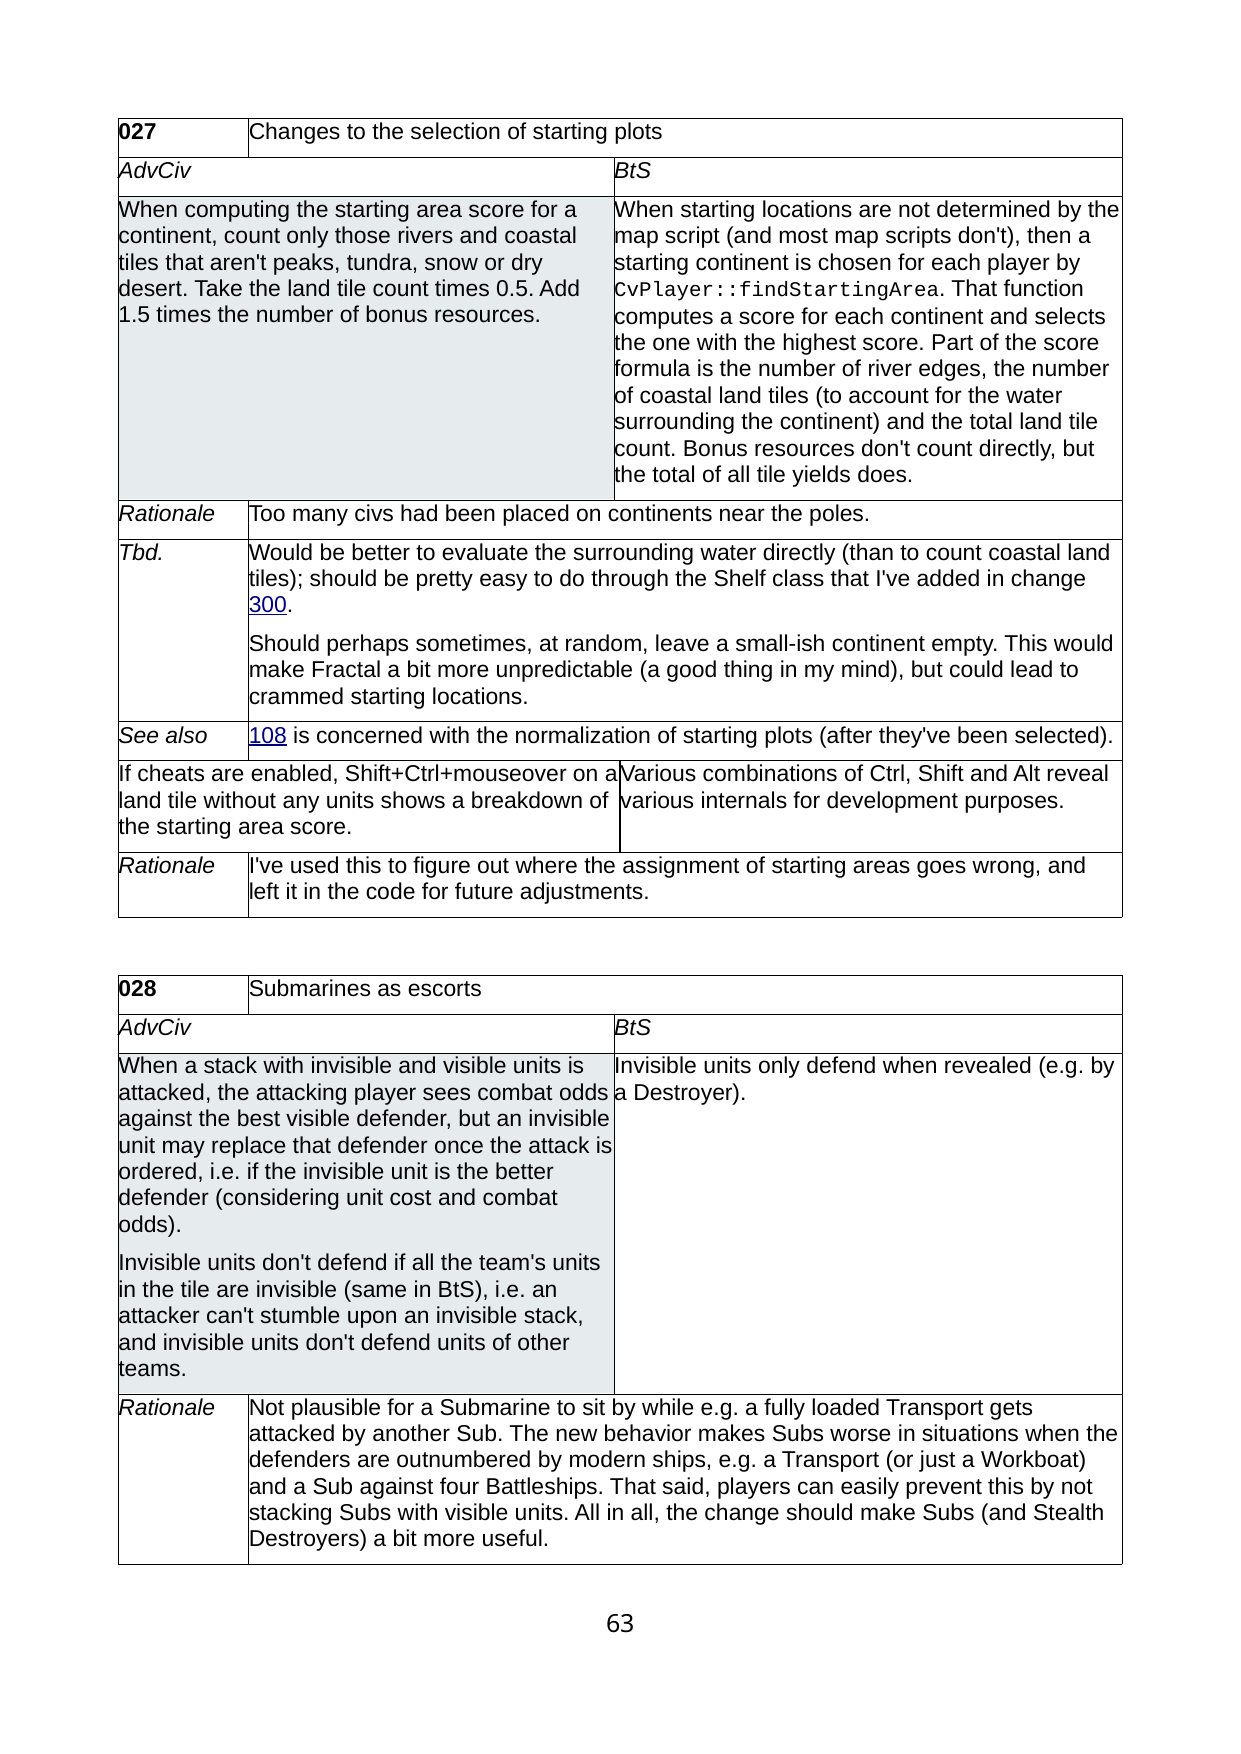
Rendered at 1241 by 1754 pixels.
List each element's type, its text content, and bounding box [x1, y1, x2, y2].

table_cell Invisible units only defend when revealed (e.g. by a Destroyer). [615, 1054, 1122, 1393]
table_cell Too many civs had been placed on continents near the poles. [249, 501, 1122, 538]
table_cell When starting locations are not determined by the map script (and most map scripts don't), then a starting continent is chosen for each player by CvPlayer::findStartingArea. That function computes a score for each continent and selects the one with the highest score. Part of the score formula is the number of river edges, the number of coastal land tiles (to account for the water surrounding the continent) and the total land tile count. Bonus resources don't count directly, but the total of all tile yields does. [615, 197, 1122, 499]
table_cell Not plausible for a Submarine to sit by while e.g. a fully loaded Transport gets attacked by another Sub. The new behavior makes Subs worse in situations when the defenders are outnumbered by modern ships, e.g. a Transport (or just a Workboat) and a Sub against four Battleships. That said, players can easily prevent this by not stacking Subs with visible units. All in all, the change should make Subs (and Stealth Destroyers) a bit more useful. [249, 1395, 1122, 1564]
table_cell See also [119, 722, 248, 760]
table_cell AdvCiv [119, 158, 614, 196]
table_cell Rationale [119, 501, 248, 538]
table_cell Would be better to evaluate the surrounding water directly (than to count coastal land tiles); should be pretty easy to do through the Shelf class that I've added in change 300. Should perhaps sometimes, at random, leave a small-ish continent empty. This would make Fractal a bit more unpredictable (a good thing in my mind), but could lead to crammed starting locations. [249, 540, 1122, 721]
table_cell I've used this to figure out where the assignment of starting areas goes wrong, and left it in the code for future adjustments. [249, 853, 1122, 917]
table_cell BtS [615, 1015, 1122, 1052]
table_cell Rationale [119, 853, 248, 917]
table_cell Rationale [119, 1395, 248, 1564]
table_cell When computing the starting area score for a continent, count only those rivers and coastal tiles that aren't peaks, tundra, snow or dry desert. Take the land tile count times 0.5. Add 1.5 times the number of bonus resources. [119, 197, 614, 499]
table_cell If cheats are enabled, Shift+Ctrl+mouseover on a land tile without any units shows a breakdown of the starting area score. [119, 761, 619, 852]
table_header 027 [119, 119, 248, 157]
table_header Changes to the selection of starting plots [249, 119, 1122, 157]
table_cell When a stack with invisible and visible units is attacked, the attacking player sees combat odds against the best visible defender, but an invisible unit may replace that defender once the attack is ordered, i.e. if the invisible unit is the better defender (considering unit cost and combat odds). Invisible units don't defend if all the team's units in the tile are invisible (same in BtS), i.e. an attacker can't stumble upon an invisible stack, and invisible units don't defend units of other teams. [119, 1054, 614, 1393]
table_cell 108 is concerned with the normalization of starting plots (after they've been selected). [249, 722, 1122, 760]
table_cell BtS [615, 158, 1122, 196]
table_header Submarines as escorts [249, 976, 1122, 1013]
table_cell Various combinations of Ctrl, Shift and Alt reveal various internals for development purposes. [621, 761, 1122, 852]
table_cell Tbd. [119, 540, 248, 721]
table_cell AdvCiv [119, 1015, 614, 1052]
table_header 028 [119, 976, 248, 1013]
